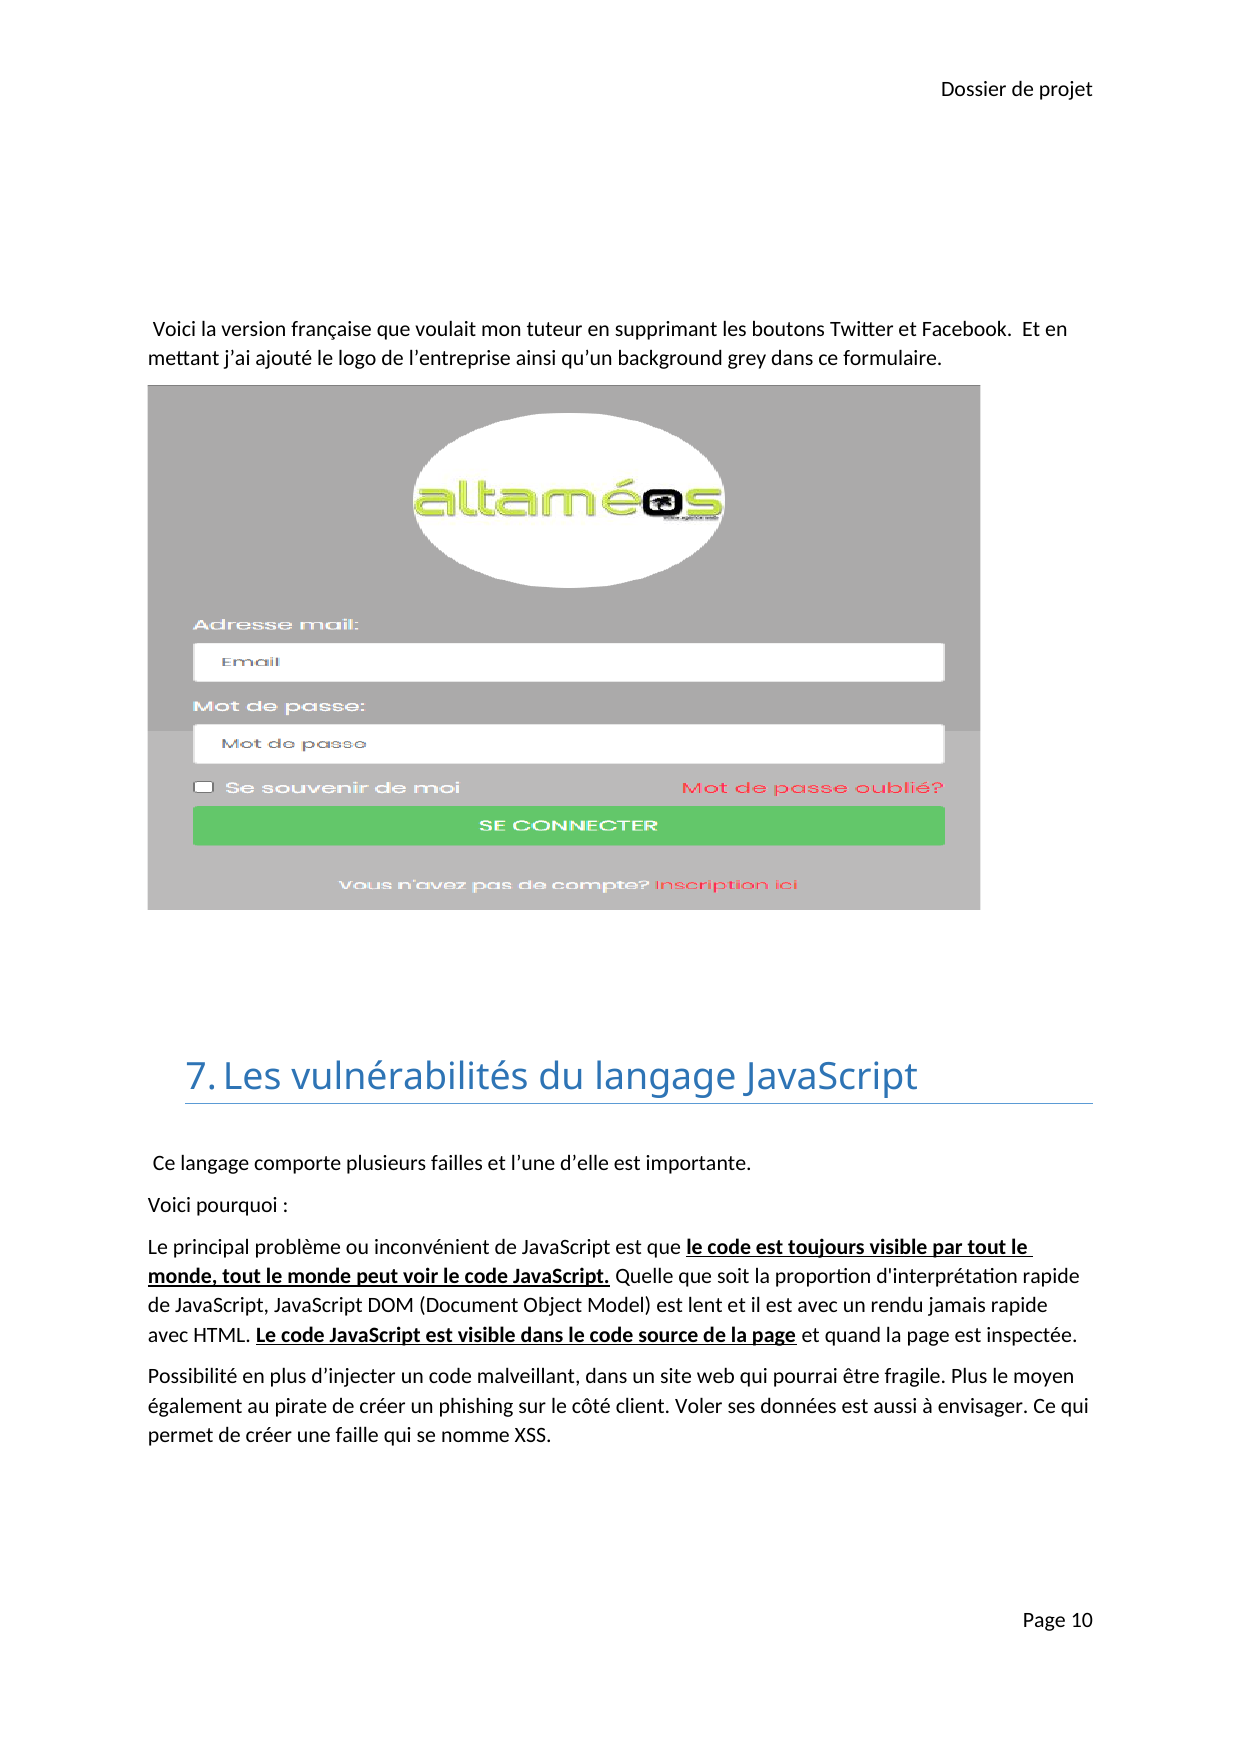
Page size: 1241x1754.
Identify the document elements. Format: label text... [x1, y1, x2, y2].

text Voici la version française que voulait mon tuteur en supprimant les boutons Twitter et Facebook. Et en mettant j’ai ajouté le logo de l’entreprise ainsi qu’un background grey dans ce formulaire. [148, 315, 1093, 371]
text Ce langage comporte plusieurs failles et l’une d’elle est importante. [148, 1149, 1093, 1176]
text Le principal problème ou inconvénient de JavaScript est que le code est toujours visible par tout le monde, tout le monde peut voir le code JavaScript. Quelle que soit la proportion d'interprétation rapide de JavaScript, JavaScript DOM (Document Object Model) est lent et il est avec un rendu jamais rapide avec HTML. Le code JavaScript est visible dans le code source de la page et quand la page est inspectée. [148, 1233, 1093, 1348]
text Voici pourquoi : [148, 1191, 1093, 1218]
list Les vulnérabilités du langage JavaScript [185, 1049, 1093, 1103]
text Possibilité en plus d’injecter un code malveillant, dans un site web qui pourrai être fragile. Plus le moyen également au pirate de créer un phishing sur le côté client. Voler ses données est aussi à envisager. Ce qui permet de créer une faille qui se nomme XSS. [148, 1363, 1093, 1448]
